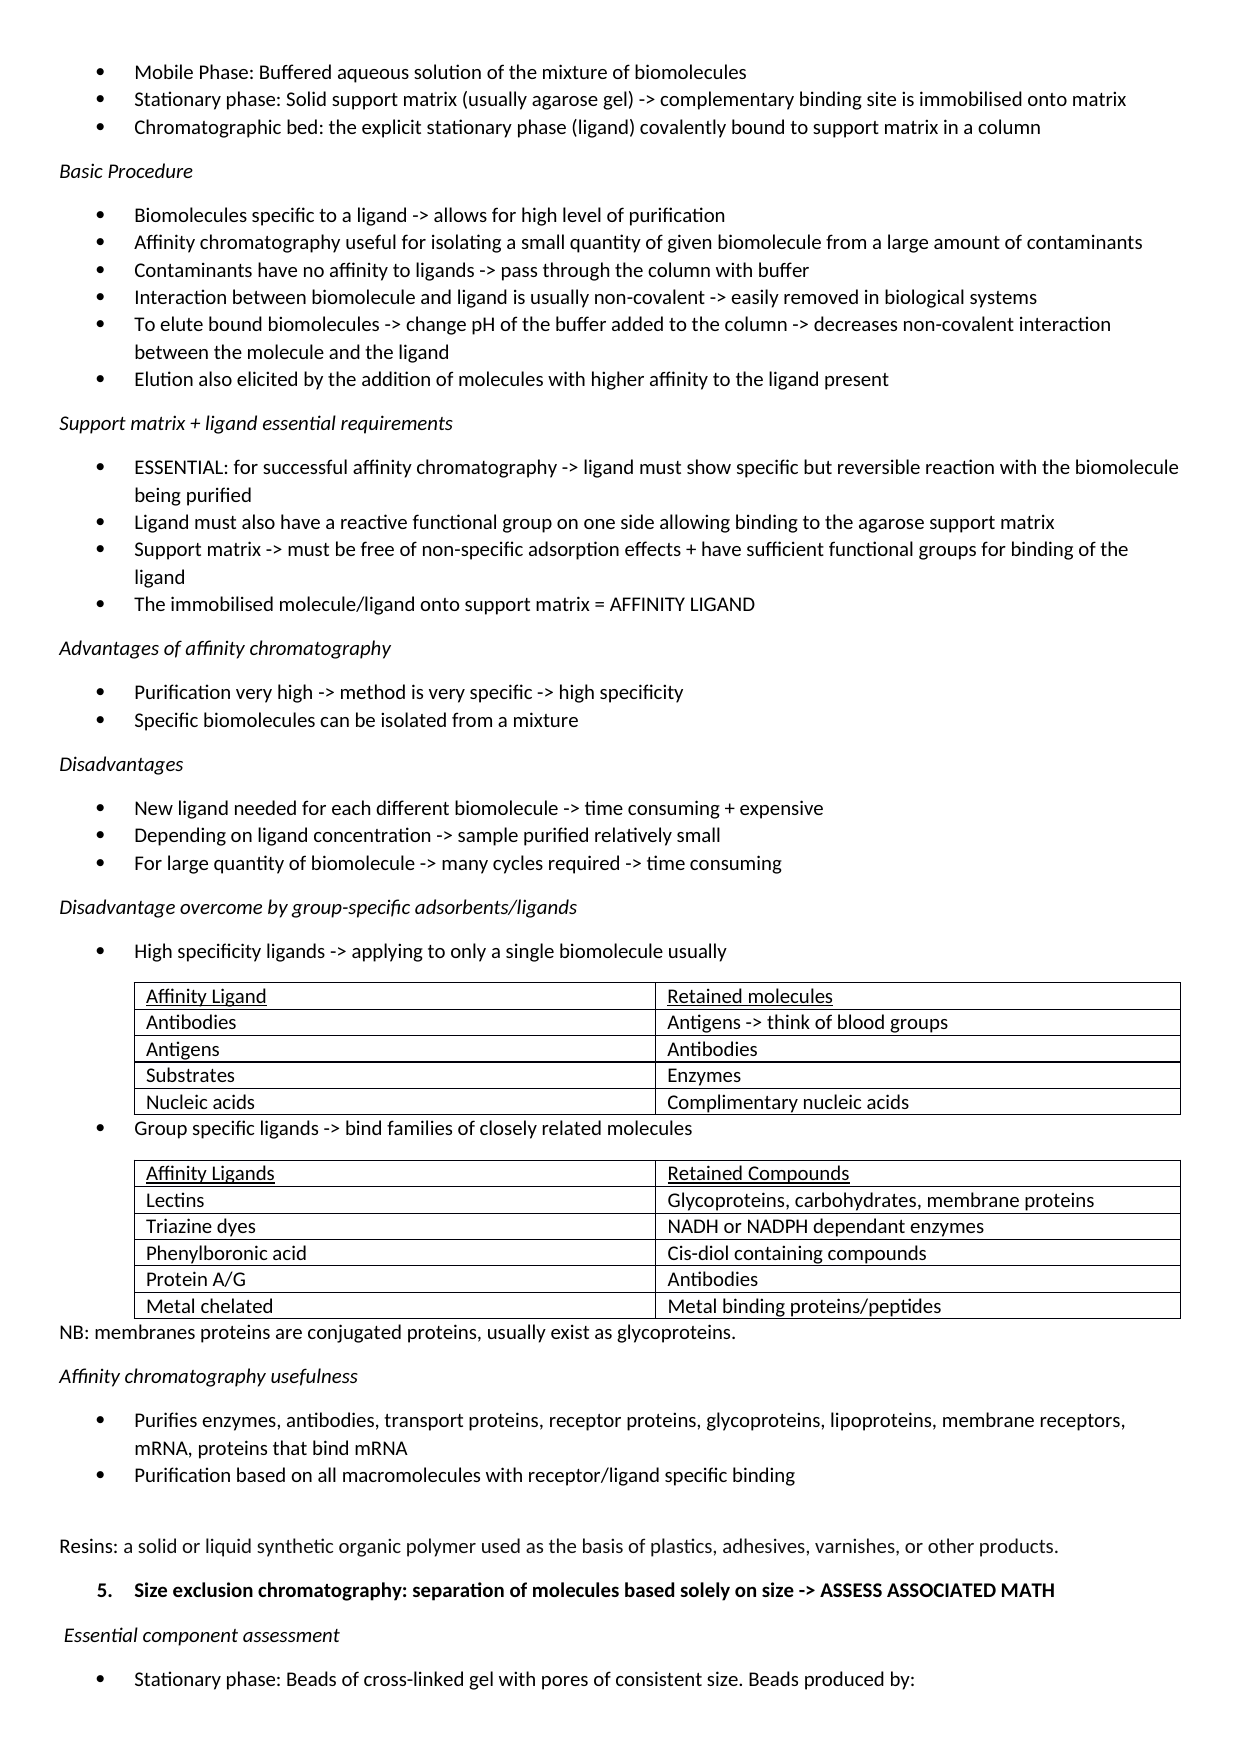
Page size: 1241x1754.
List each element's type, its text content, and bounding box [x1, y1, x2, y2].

table_cell Nucleic acids [135, 1089, 655, 1114]
list Affinity chromatography useful for isolating a small quantity of given biomolecule from a large amount of contaminants [97, 229, 1181, 255]
list Purification based on all macromolecules with receptor/ligand specific binding [97, 1462, 1181, 1488]
table_header Affinity Ligand [135, 983, 655, 1008]
table_cell Antibodies [656, 1266, 1180, 1292]
table_cell Antibodies [135, 1010, 655, 1035]
list For large quantity of biomolecule -> many cycles required -> time consuming [97, 850, 1181, 875]
table_cell Metal binding proteins/peptides [656, 1293, 1180, 1318]
list ESSENTIAL: for successful affinity chromatography -> ligand must show specific but reversible reaction with the biomolecule being purified [97, 454, 1181, 507]
table_cell Complimentary nucleic acids [656, 1089, 1180, 1114]
list Elution also elicited by the addition of molecules with higher affinity to the ligand present [97, 366, 1181, 392]
table_cell Phenylboronic acid [135, 1240, 655, 1265]
table_cell Protein A/G [135, 1266, 655, 1292]
table_header Retained molecules [656, 983, 1180, 1008]
list Specific biomolecules can be isolated from a mixture [97, 707, 1181, 732]
list Ligand must also have a reactive functional group on one side allowing binding to the agarose support matrix [97, 509, 1181, 535]
list Purifies enzymes, antibodies, transport proteins, receptor proteins, glycoproteins, lipoproteins, membrane receptors, mRNA, proteins that bind mRNA [97, 1407, 1181, 1460]
table_cell Metal chelated [135, 1293, 655, 1318]
table_cell Glycoproteins, carbohydrates, membrane proteins [656, 1187, 1180, 1212]
list Stationary phase: Solid support matrix (usually agarose gel) -> complementary binding site is immobilised onto matrix [97, 86, 1181, 112]
table_cell Antigens [135, 1036, 655, 1061]
table_header Retained Compounds [656, 1161, 1180, 1186]
list Purification very high -> method is very specific -> high specificity [97, 679, 1181, 705]
list Size exclusion chromatography: separation of molecules based solely on size -> ASSESS ASSOCIATED MATH [97, 1578, 1181, 1603]
text Affinity chromatography usefulness [59, 1363, 1181, 1389]
list Depending on ligand concentration -> sample purified relatively small [97, 822, 1181, 848]
table_cell Enzymes [656, 1063, 1180, 1088]
list Contaminants have no affinity to ligands -> pass through the column with buffer [97, 257, 1181, 282]
list Chromatographic bed: the explicit stationary phase (ligand) covalently bound to support matrix in a column [97, 114, 1181, 139]
list Interaction between biomolecule and ligand is usually non-covalent -> easily removed in biological systems [97, 284, 1181, 309]
text Resins: a solid or liquid synthetic organic polymer used as the basis of plastics, adhesives, varnishes, or other products. [59, 1534, 1181, 1559]
table_header Affinity Ligands [135, 1161, 655, 1186]
table_cell Lectins [135, 1187, 655, 1212]
table_cell Triazine dyes [135, 1214, 655, 1239]
list High specificity ligands -> applying to only a single biomolecule usually [97, 938, 1181, 963]
list Group specific ligands -> bind families of closely related molecules [97, 1115, 1181, 1141]
text Advantages of affinity chromatography [59, 636, 1181, 661]
list Mobile Phase: Buffered aqueous solution of the mixture of biomolecules [97, 59, 1181, 84]
list The immobilised molecule/ligand onto support matrix = AFFINITY LIGAND [97, 591, 1181, 617]
text Disadvantages [59, 751, 1181, 776]
list Biomolecules specific to a ligand -> allows for high level of purification [97, 202, 1181, 227]
list New ligand needed for each different biomolecule -> time consuming + expensive [97, 795, 1181, 821]
list Support matrix -> must be free of non-specific adsorption effects + have sufficient functional groups for binding of the ligand [97, 537, 1181, 589]
text Essential component assessment [59, 1622, 1181, 1647]
list To elute bound biomolecules -> change pH of the buffer added to the column -> decreases non-covalent interaction between the molecule and the ligand [97, 312, 1181, 364]
text Disadvantage overcome by group-specific adsorbents/ligands [59, 894, 1181, 919]
list Stationary phase: Beads of cross-linked gel with pores of consistent size. Beads produced by: [97, 1666, 1181, 1691]
table_cell Antigens -> think of blood groups [656, 1010, 1180, 1035]
table_cell Cis-diol containing compounds [656, 1240, 1180, 1265]
text Basic Procedure [59, 158, 1181, 183]
table_cell NADH or NADPH dependant enzymes [656, 1214, 1180, 1239]
text NB: membranes proteins are conjugated proteins, usually exist as glycoproteins. [59, 1319, 1181, 1345]
text Support matrix + ligand essential requirements [59, 410, 1181, 436]
table_cell Substrates [135, 1063, 655, 1088]
table_cell Antibodies [656, 1036, 1180, 1061]
